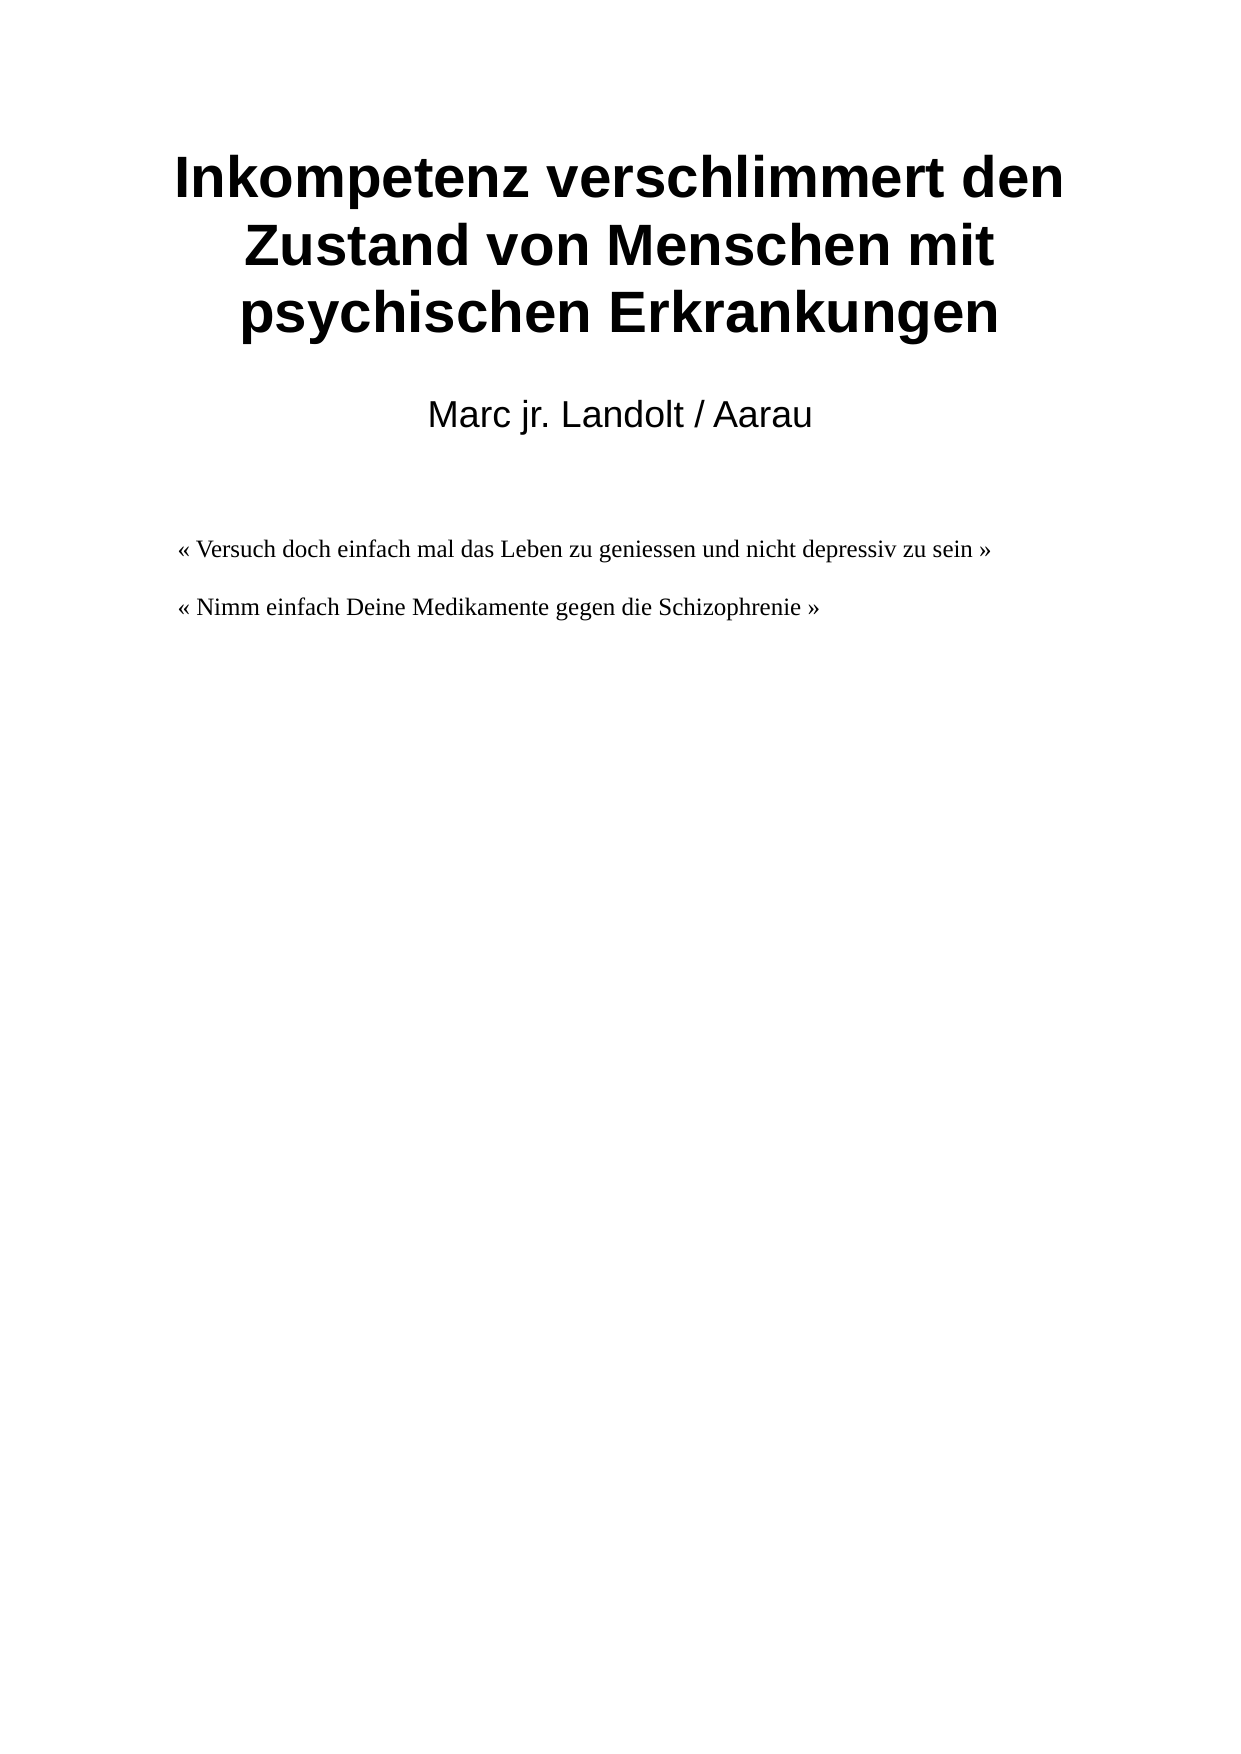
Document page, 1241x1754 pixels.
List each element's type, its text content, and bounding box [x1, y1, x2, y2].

text « Nimm einfach Deine Medikamente gegen die Schizophrenie » [177, 592, 1063, 621]
subtitle Marc jr. Landolt / Aarau [118, 392, 1122, 435]
text « Versuch doch einfach mal das Leben zu geniessen und nicht depressiv zu sein » [177, 534, 1063, 562]
title Inkompetenz verschlimmert den Zustand von Menschen mit psychischen Erkrankungen [118, 143, 1122, 344]
